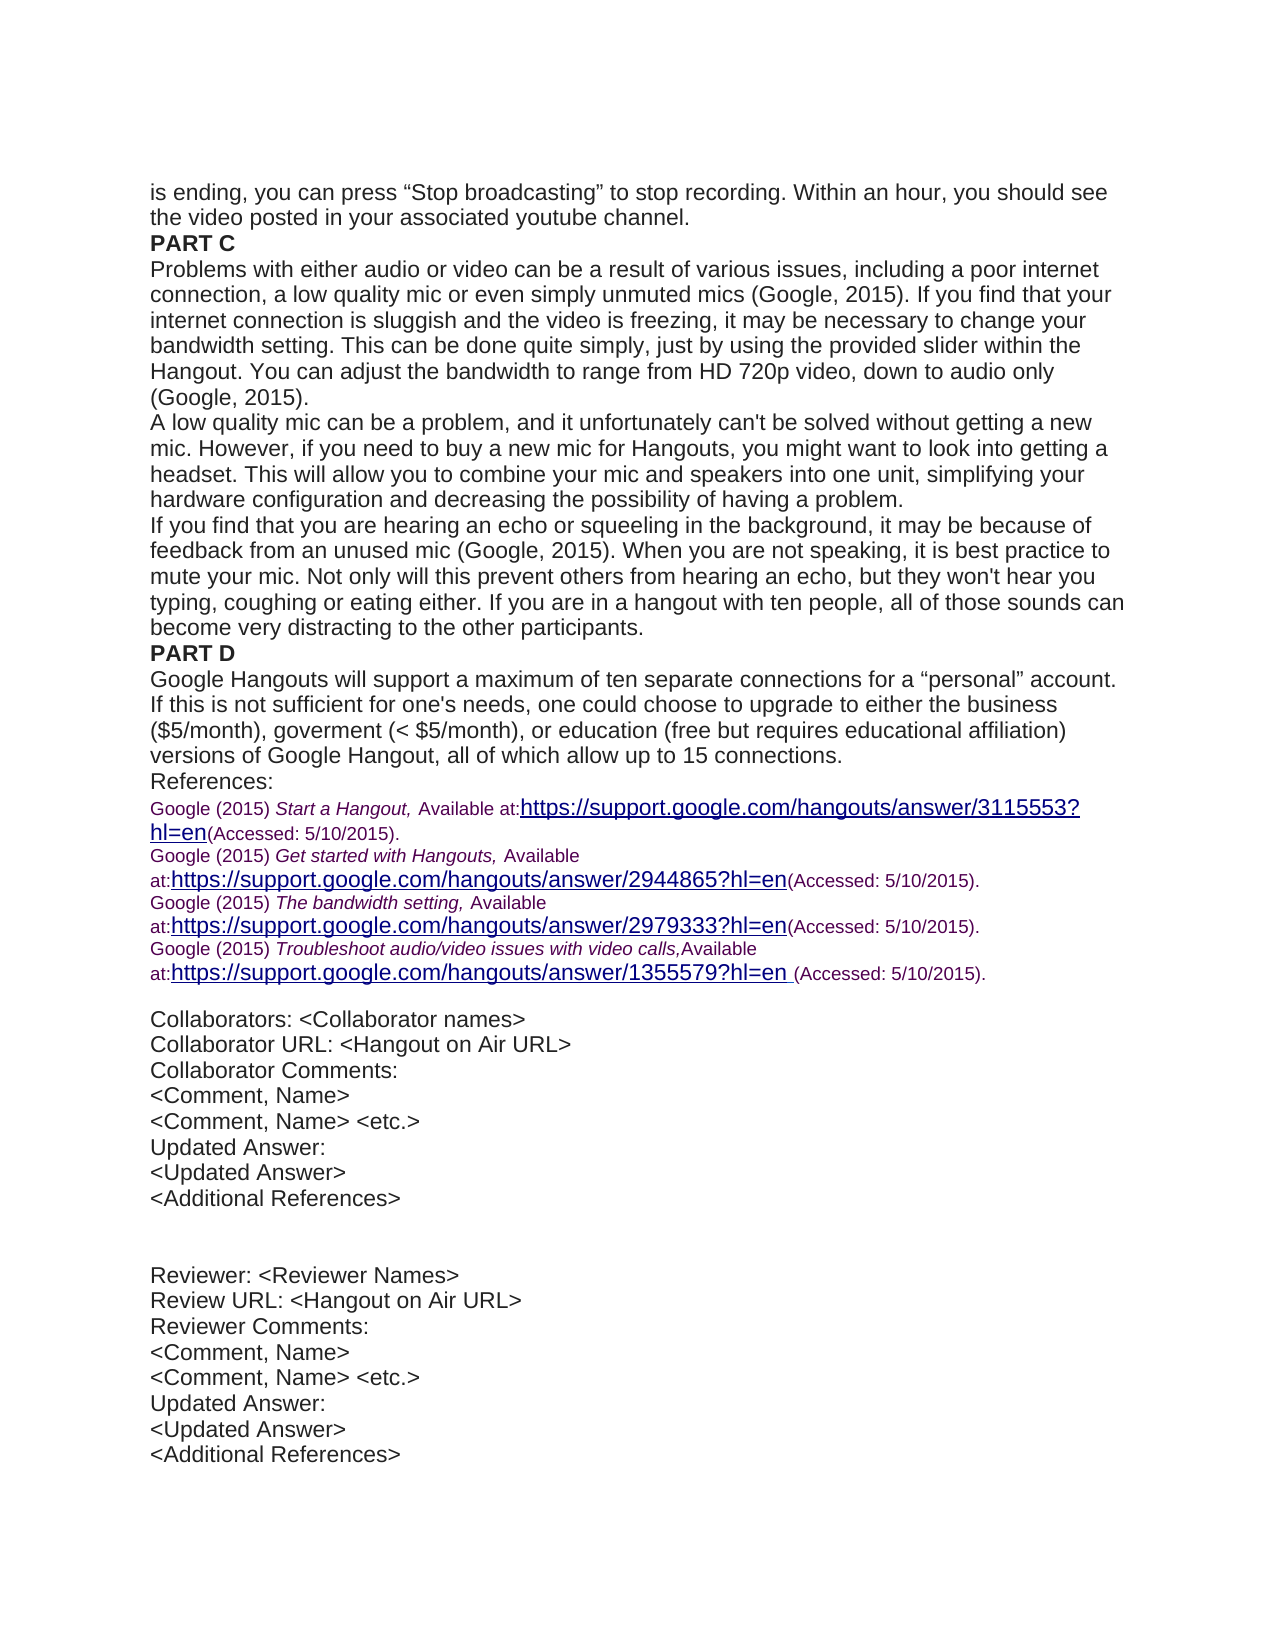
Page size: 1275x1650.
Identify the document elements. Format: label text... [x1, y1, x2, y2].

text <Additional References> [150, 1442, 1125, 1468]
text <Comment, Name> [150, 1083, 1125, 1109]
text Updated Answer: [150, 1134, 1125, 1160]
text <Comment, Name> [150, 1339, 1125, 1365]
text Google (2015) Troubleshoot audio/video issues with video calls,Available at:https://support.google.com/hangouts/answer/1355579?hl=en (Accessed: 5/10/2015). [150, 939, 1125, 985]
text Google Hangouts will support a maximum of ten separate connections for a “personal” account. If this is not sufficient for one's needs, one could choose to upgrade to either the business ($5/month), goverment (< $5/month), or education (free but requires educational affiliation) versions of Google Hangout, all of which allow up to 15 connections. [150, 666, 1125, 769]
text Google (2015) The bandwidth setting, Available at:https://support.google.com/hangouts/answer/2979333?hl=en(Accessed: 5/10/2015). [150, 892, 1125, 939]
text Google (2015) Get started with Hangouts, Available at:https://support.google.com/hangouts/answer/2944865?hl=en(Accessed: 5/10/2015). [150, 846, 1125, 892]
text If you find that you are hearing an echo or squeeling in the background, it may be because of feedback from an unused mic (Google, 2015). When you are not speaking, it is best practice to mute your mic. Not only will this prevent others from hearing an echo, but they won't hear you typing, coughing or eating either. If you are in a hangout with ten people, all of those sounds can become very distracting to the other participants. [150, 513, 1125, 641]
text Review URL: <Hangout on Air URL> [150, 1288, 1125, 1314]
text Problems with either audio or video can be a result of various issues, including a poor internet connection, a low quality mic or even simply unmuted mics (Google, 2015). If you find that your internet connection is sluggish and the video is freezing, it may be necessary to change your bandwidth setting. This can be done quite simply, just by using the provided slider within the Hangout. You can adjust the bandwidth to range from HD 720p video, down to audio only (Google, 2015). [150, 256, 1125, 410]
text Collaborator Comments: [150, 1058, 1125, 1083]
text Reviewer Comments: [150, 1314, 1125, 1339]
text <Updated Answer> [150, 1416, 1125, 1442]
text Updated Answer: [150, 1391, 1125, 1416]
text is ending, you can press “Stop broadcasting” to stop recording. Within an hour, you should see the video posted in your associated youtube channel. [150, 179, 1125, 231]
text PART C [150, 231, 1125, 256]
text Reviewer: <Reviewer Names> [150, 1263, 1125, 1288]
text <Updated Answer> [150, 1160, 1125, 1186]
text A low quality mic can be a problem, and it unfortunately can't be solved without getting a new mic. However, if you need to buy a new mic for Hangouts, you might want to look into getting a headset. This will allow you to combine your mic and speakers into one unit, simplifying your hardware configuration and decreasing the possibility of having a problem. [150, 410, 1125, 513]
text Collaborator URL: <Hangout on Air URL> [150, 1032, 1125, 1058]
text Google (2015) Start a Hangout, Available at:https://support.google.com/hangouts/answer/3115553?hl=en(Accessed: 5/10/2015). [150, 794, 1125, 846]
text <Additional References> [150, 1186, 1125, 1211]
text PART D [150, 641, 1125, 666]
text Collaborators: <Collaborator names> [150, 1006, 1125, 1032]
text References: [150, 769, 1125, 794]
text <Comment, Name> <etc.> [150, 1109, 1125, 1134]
text <Comment, Name> <etc.> [150, 1365, 1125, 1391]
